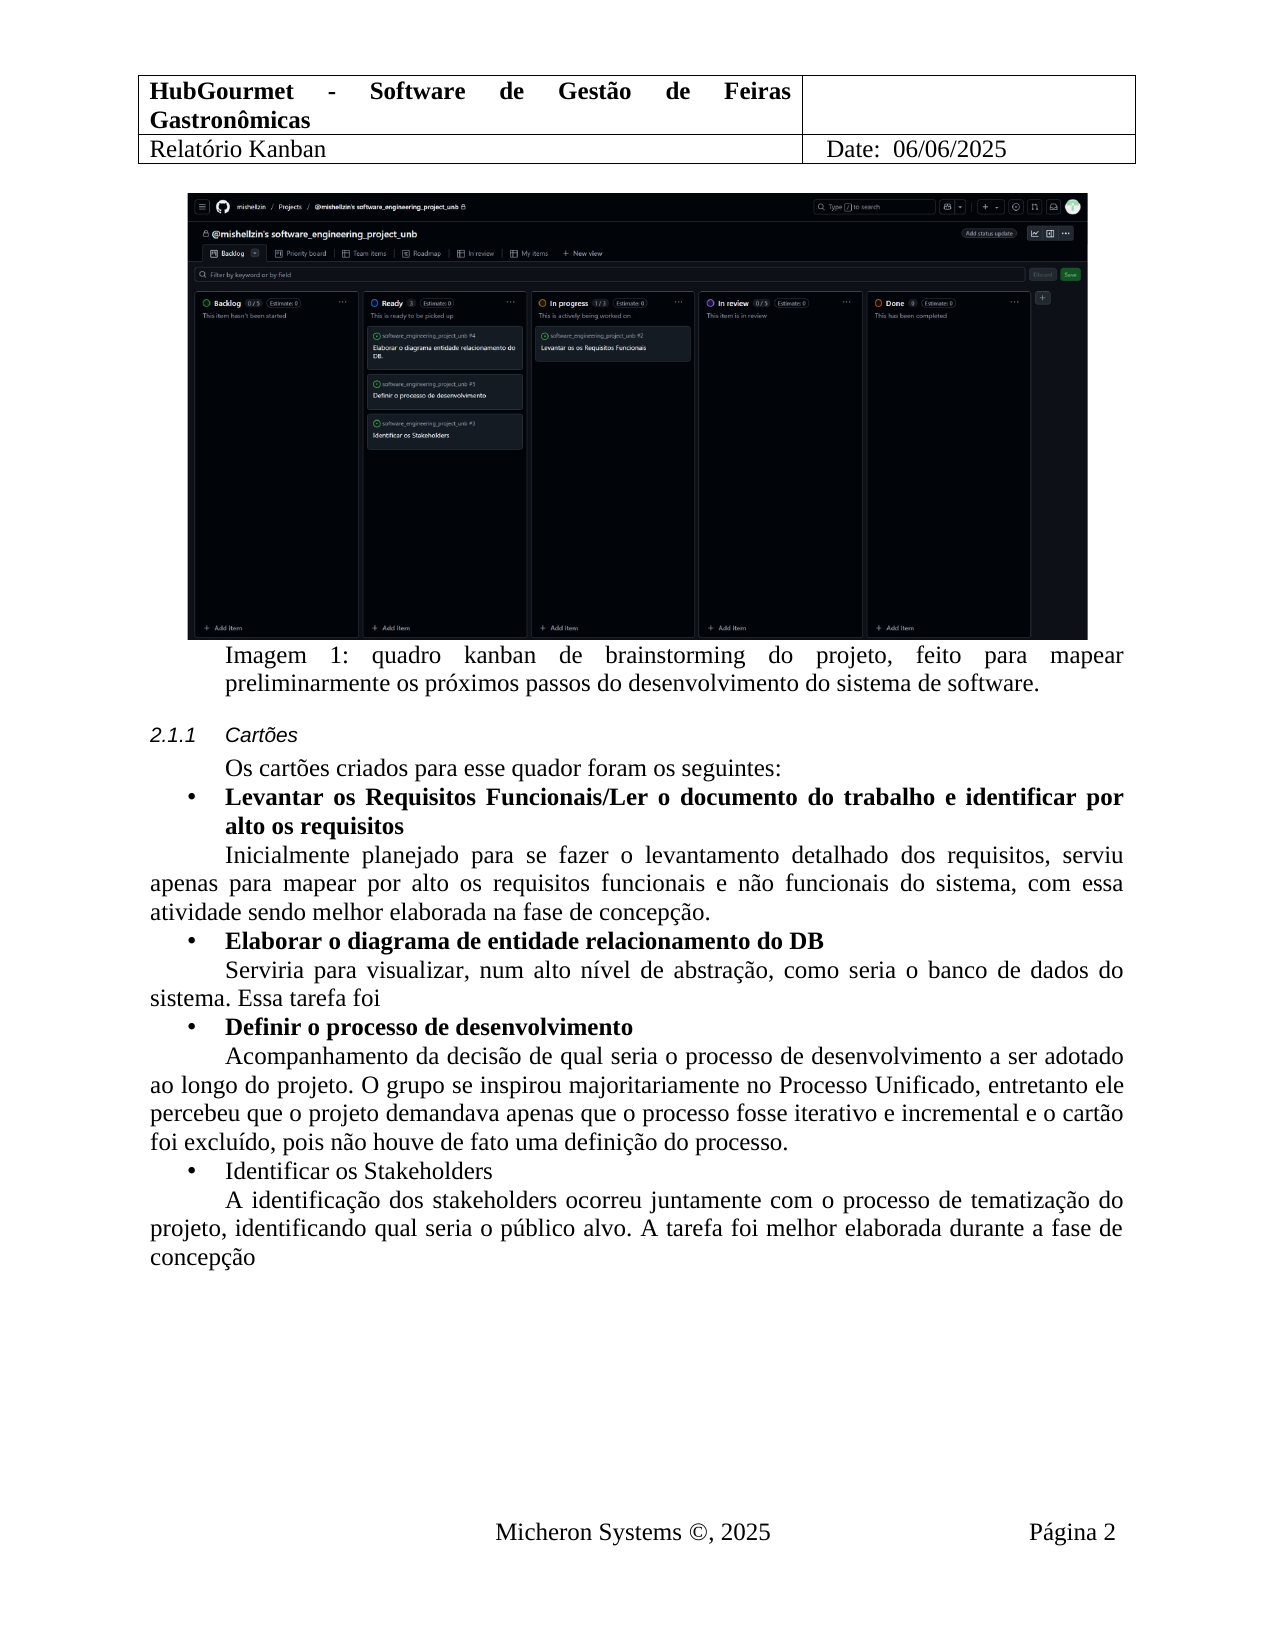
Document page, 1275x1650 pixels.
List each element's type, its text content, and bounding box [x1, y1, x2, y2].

list Definir o processo de desenvolvimento [187, 1012, 1125, 1041]
list Identificar os Stakeholders [187, 1156, 1125, 1185]
list Levantar os Requisitos Funcionais/Ler o documento do trabalho e identificar por alto os requisitos [187, 782, 1125, 840]
text Imagem 1: quadro kanban de brainstorming do projeto, feito para mapear preliminarmente os próximos passos do desenvolvimento do sistema de software. [225, 193, 1125, 697]
subtitle Cartões [150, 722, 1125, 747]
text Os cartões criados para esse quador foram os seguintes: [150, 753, 1125, 782]
picture [187, 193, 1088, 640]
text Serviria para visualizar, num alto nível de abstração, como seria o banco de dados do sistema. Essa tarefa foi [150, 955, 1125, 1012]
text Inicialmente planejado para se fazer o levantamento detalhado dos requisitos, serviu apenas para mapear por alto os requisitos funcionais e não funcionais do sistema, com essa atividade sendo melhor elaborada na fase de concepção. [150, 840, 1125, 926]
text A identificação dos stakeholders ocorreu juntamente com o processo de tematização do projeto, identificando qual seria o público alvo. A tarefa foi melhor elaborada durante a fase de concepção [150, 1185, 1125, 1271]
text Acompanhamento da decisão de qual seria o processo de desenvolvimento a ser adotado ao longo do projeto. O grupo se inspirou majoritariamente no Processo Unificado, entretanto ele percebeu que o projeto demandava apenas que o processo fosse iterativo e incremental e o cartão foi excluído, pois não houve de fato uma definição do processo. [150, 1041, 1125, 1156]
list Elaborar o diagrama de entidade relacionamento do DB [187, 926, 1125, 955]
